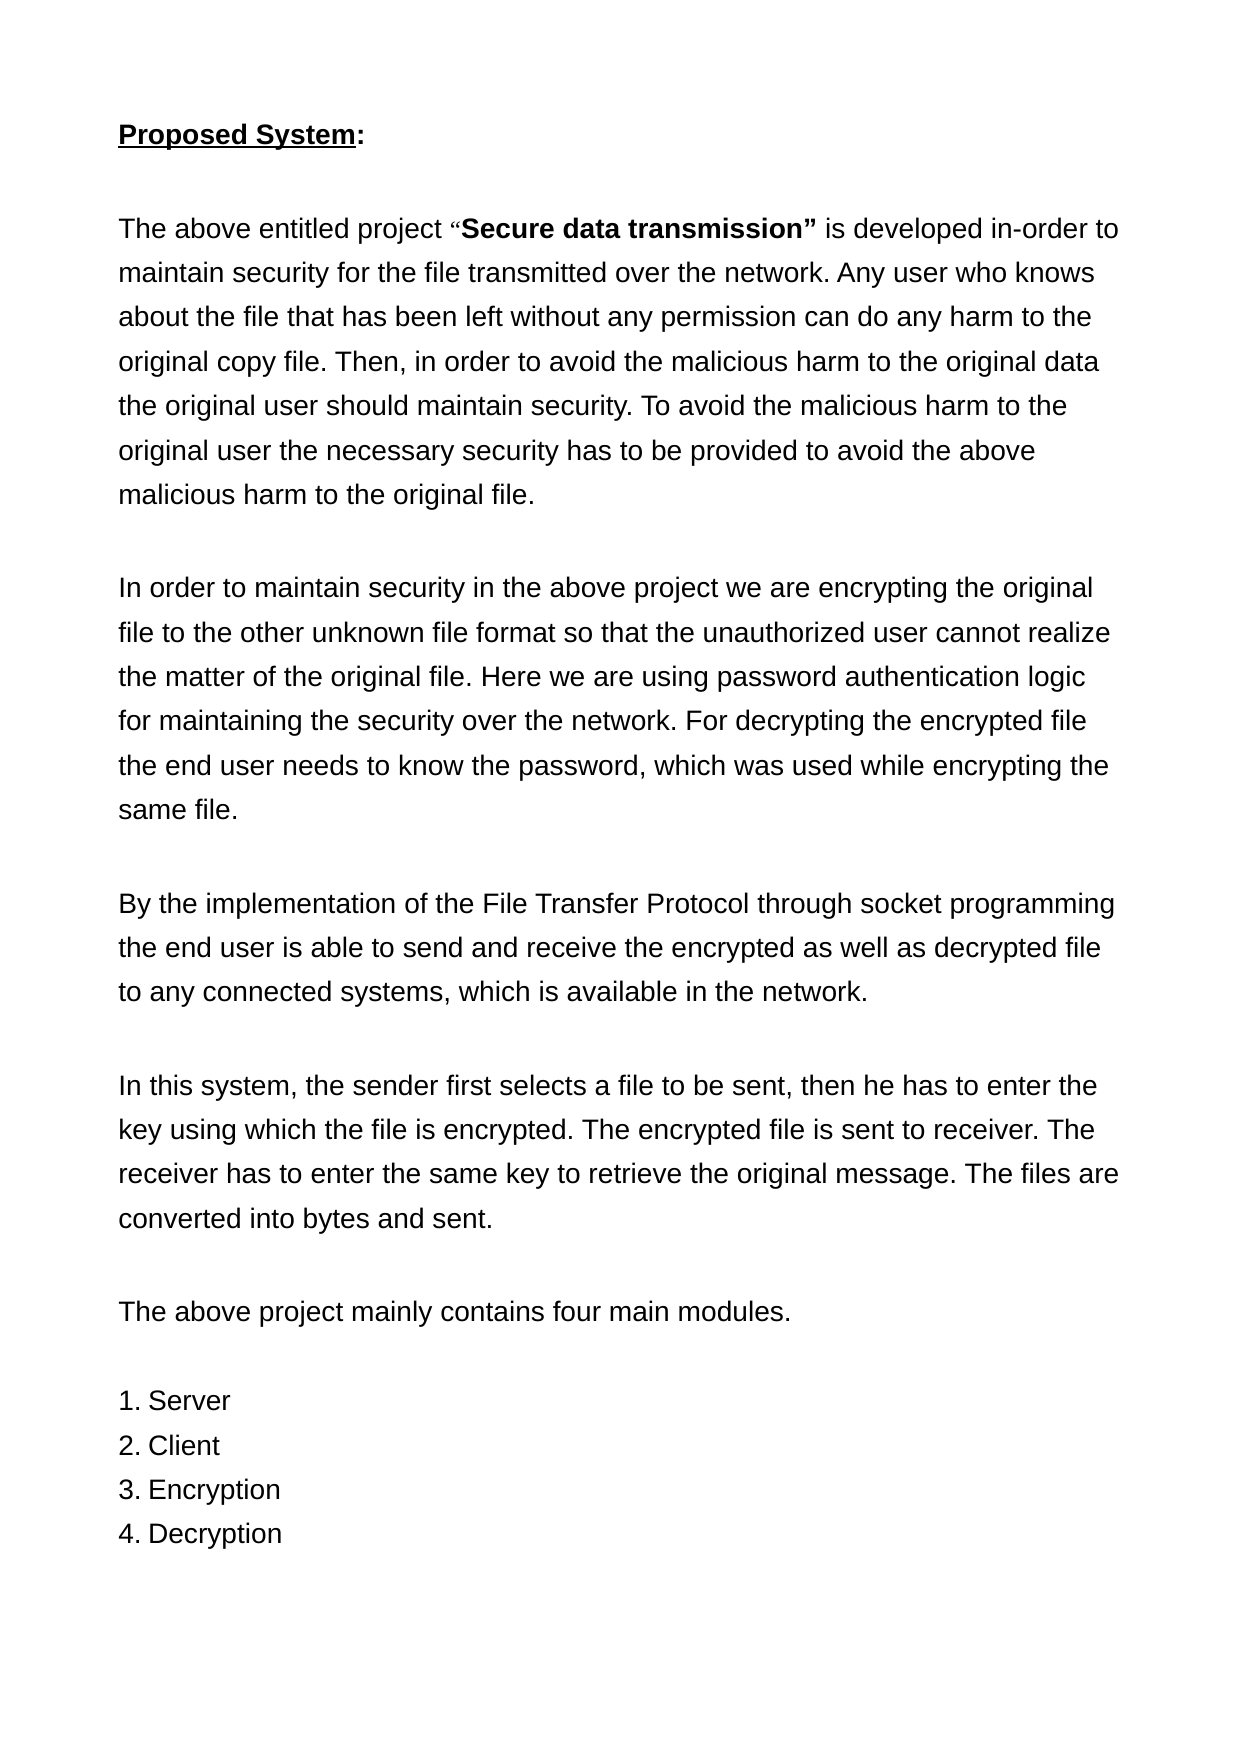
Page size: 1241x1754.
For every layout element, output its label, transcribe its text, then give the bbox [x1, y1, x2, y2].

text Proposed System: [118, 118, 1122, 151]
text In order to maintain security in the above project we are encrypting the original file to the other unknown file format so that the unauthorized user cannot realize the matter of the original file. Here we are using password authentication logic for maintaining the security over the network. For decrypting the encrypted file the end user needs to know the password, which was used while encrypting the same file. [118, 571, 1122, 826]
text The above project mainly contains four main modules. [118, 1295, 1122, 1328]
text In this system, the sender first selects a file to be sent, then he has to enter the key using which the file is encrypted. The encrypted file is sent to receiver. The receiver has to enter the same key to retrieve the original message. The files are converted into bytes and sent. [118, 1069, 1122, 1234]
text 1. Server [118, 1384, 1122, 1416]
text 3. Encryption [118, 1473, 1122, 1505]
text The above entitled project “Secure data transmission” is developed in-order to maintain security for the file transmitted over the network. Any user who knows about the file that has been left without any permission can do any harm to the original copy file. Then, in order to avoid the malicious harm to the original data the original user should maintain security. To avoid the malicious harm to the original user the necessary security has to be provided to avoid the above malicious harm to the original file. [118, 212, 1122, 510]
text By the implementation of the File Transfer Protocol through socket programming the end user is able to send and receive the encrypted as well as decrypted file to any connected systems, which is available in the network. [118, 887, 1122, 1008]
text 2. Client [118, 1428, 1122, 1461]
text 4. Decryption [118, 1517, 1122, 1549]
